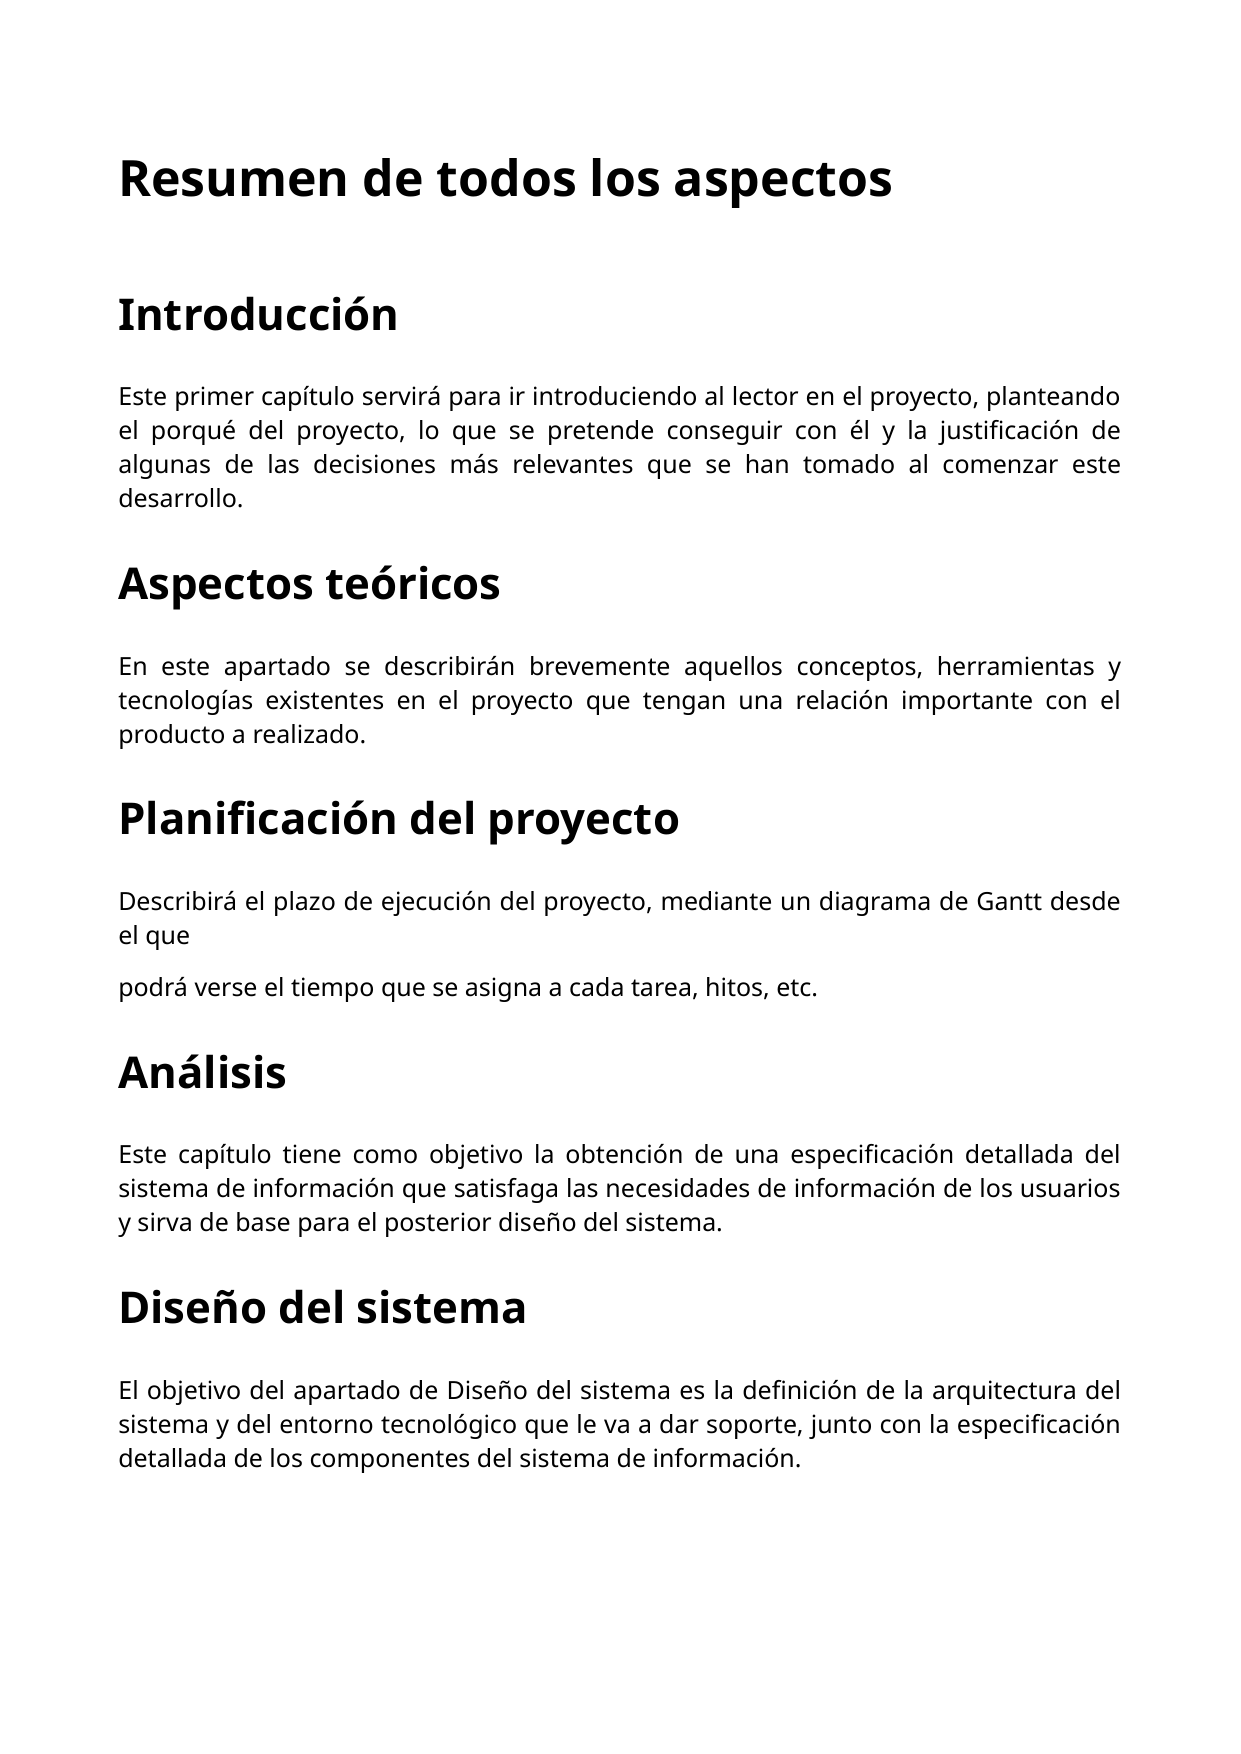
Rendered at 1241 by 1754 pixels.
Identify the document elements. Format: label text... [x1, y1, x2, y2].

text podrá verse el tiempo que se asigna a cada tarea, hitos, etc. [118, 970, 1122, 1004]
subtitle Aspectos teóricos [118, 553, 1122, 612]
title Resumen de todos los aspectos [118, 143, 1122, 211]
text Describirá el plazo de ejecución del proyecto, mediante un diagrama de Gantt desde el que [118, 884, 1122, 952]
subtitle Planificación del proyecto [118, 788, 1122, 848]
subtitle Diseño del sistema [118, 1277, 1122, 1336]
subtitle Análisis [118, 1041, 1122, 1101]
text Este capítulo tiene como objetivo la obtención de una especificación detallada del sistema de información que satisfaga las necesidades de información de los usuarios y sirva de base para el posterior diseño del sistema. [118, 1137, 1122, 1239]
subtitle Introducción [118, 283, 1122, 343]
text Este primer capítulo servirá para ir introduciendo al lector en el proyecto, planteando el porqué del proyecto, lo que se pretende conseguir con él y la justificación de algunas de las decisiones más relevantes que se han tomado al comenzar este desarrollo. [118, 379, 1122, 515]
text El objetivo del apartado de Diseño del sistema es la definición de la arquitectura del sistema y del entorno tecnológico que le va a dar soporte, junto con la especificación detallada de los componentes del sistema de información. [118, 1372, 1122, 1474]
text En este apartado se describirán brevemente aquellos conceptos, herramientas y tecnologías existentes en el proyecto que tengan una relación importante con el producto a realizado. [118, 648, 1122, 751]
